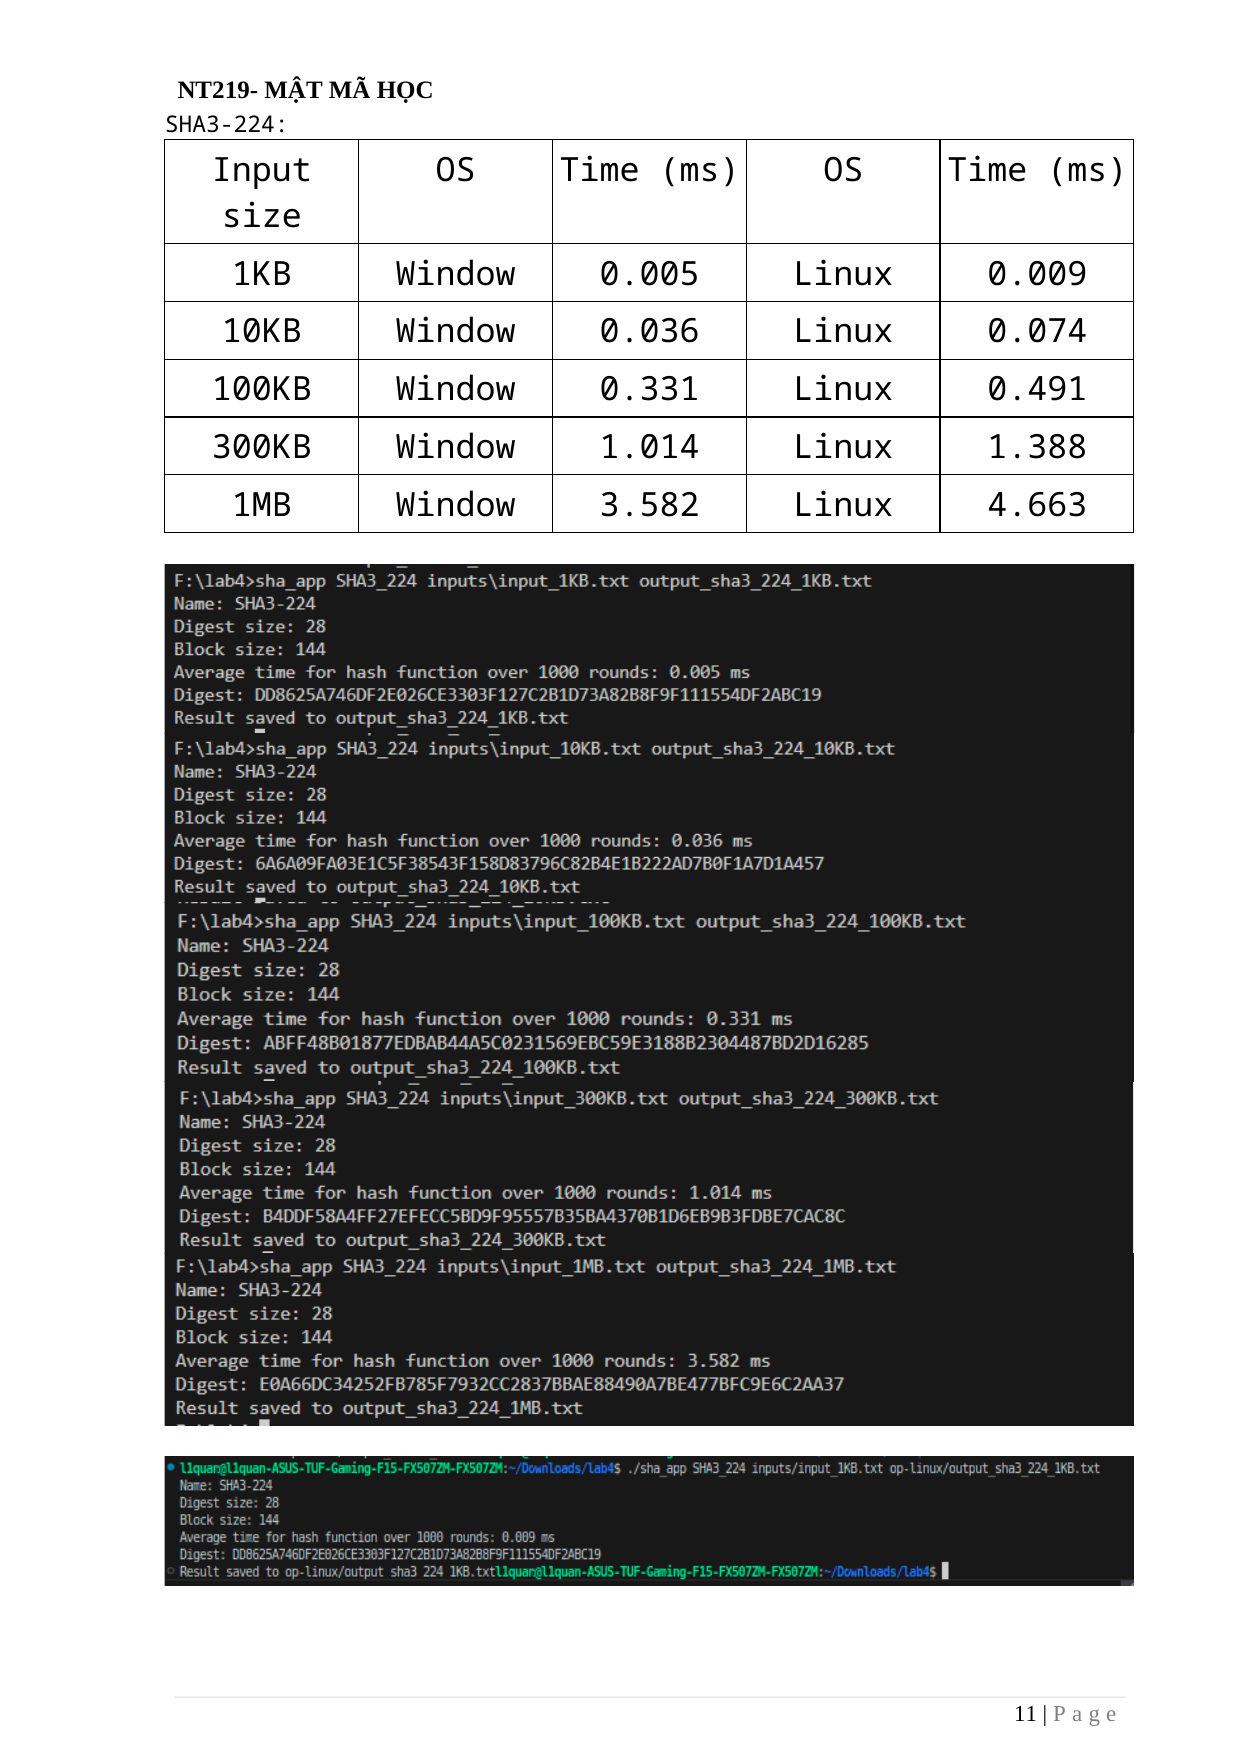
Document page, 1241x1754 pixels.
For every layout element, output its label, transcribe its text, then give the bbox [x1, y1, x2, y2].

table_cell 0.036 [553, 302, 746, 358]
table_cell 0.074 [941, 302, 1133, 358]
table_header Time (ms) [553, 140, 746, 243]
table_cell 4.663 [941, 475, 1133, 532]
table_cell Linux [747, 475, 939, 532]
table_cell Linux [747, 360, 939, 416]
table_header Time (ms) [941, 140, 1133, 243]
table_cell 3.582 [553, 475, 746, 532]
table_cell 0.009 [941, 244, 1133, 301]
table_cell Window [359, 244, 552, 301]
table_cell 300KB [165, 418, 358, 474]
table_cell Window [359, 360, 552, 416]
table_cell Linux [747, 244, 939, 301]
table_cell 1.388 [941, 418, 1133, 474]
table_cell 1MB [165, 475, 358, 532]
table_cell 0.491 [941, 360, 1133, 416]
table_cell 1.014 [553, 418, 746, 474]
table_cell 100KB [165, 360, 358, 416]
picture [164, 564, 1135, 1426]
text SHA3-224: [164, 108, 1134, 139]
table_cell 0.005 [553, 244, 746, 301]
table_cell Window [359, 302, 552, 358]
table_cell Linux [747, 418, 939, 474]
table_cell 1KB [165, 244, 358, 301]
table_header OS [747, 140, 939, 243]
table_header Input size [165, 140, 358, 243]
table_cell 10KB [165, 302, 358, 358]
picture [164, 1456, 1134, 1586]
table_header OS [359, 140, 552, 243]
table_cell Window [359, 475, 552, 532]
table_cell Linux [747, 302, 939, 358]
table_cell 0.331 [553, 360, 746, 416]
table_cell Window [359, 418, 552, 474]
